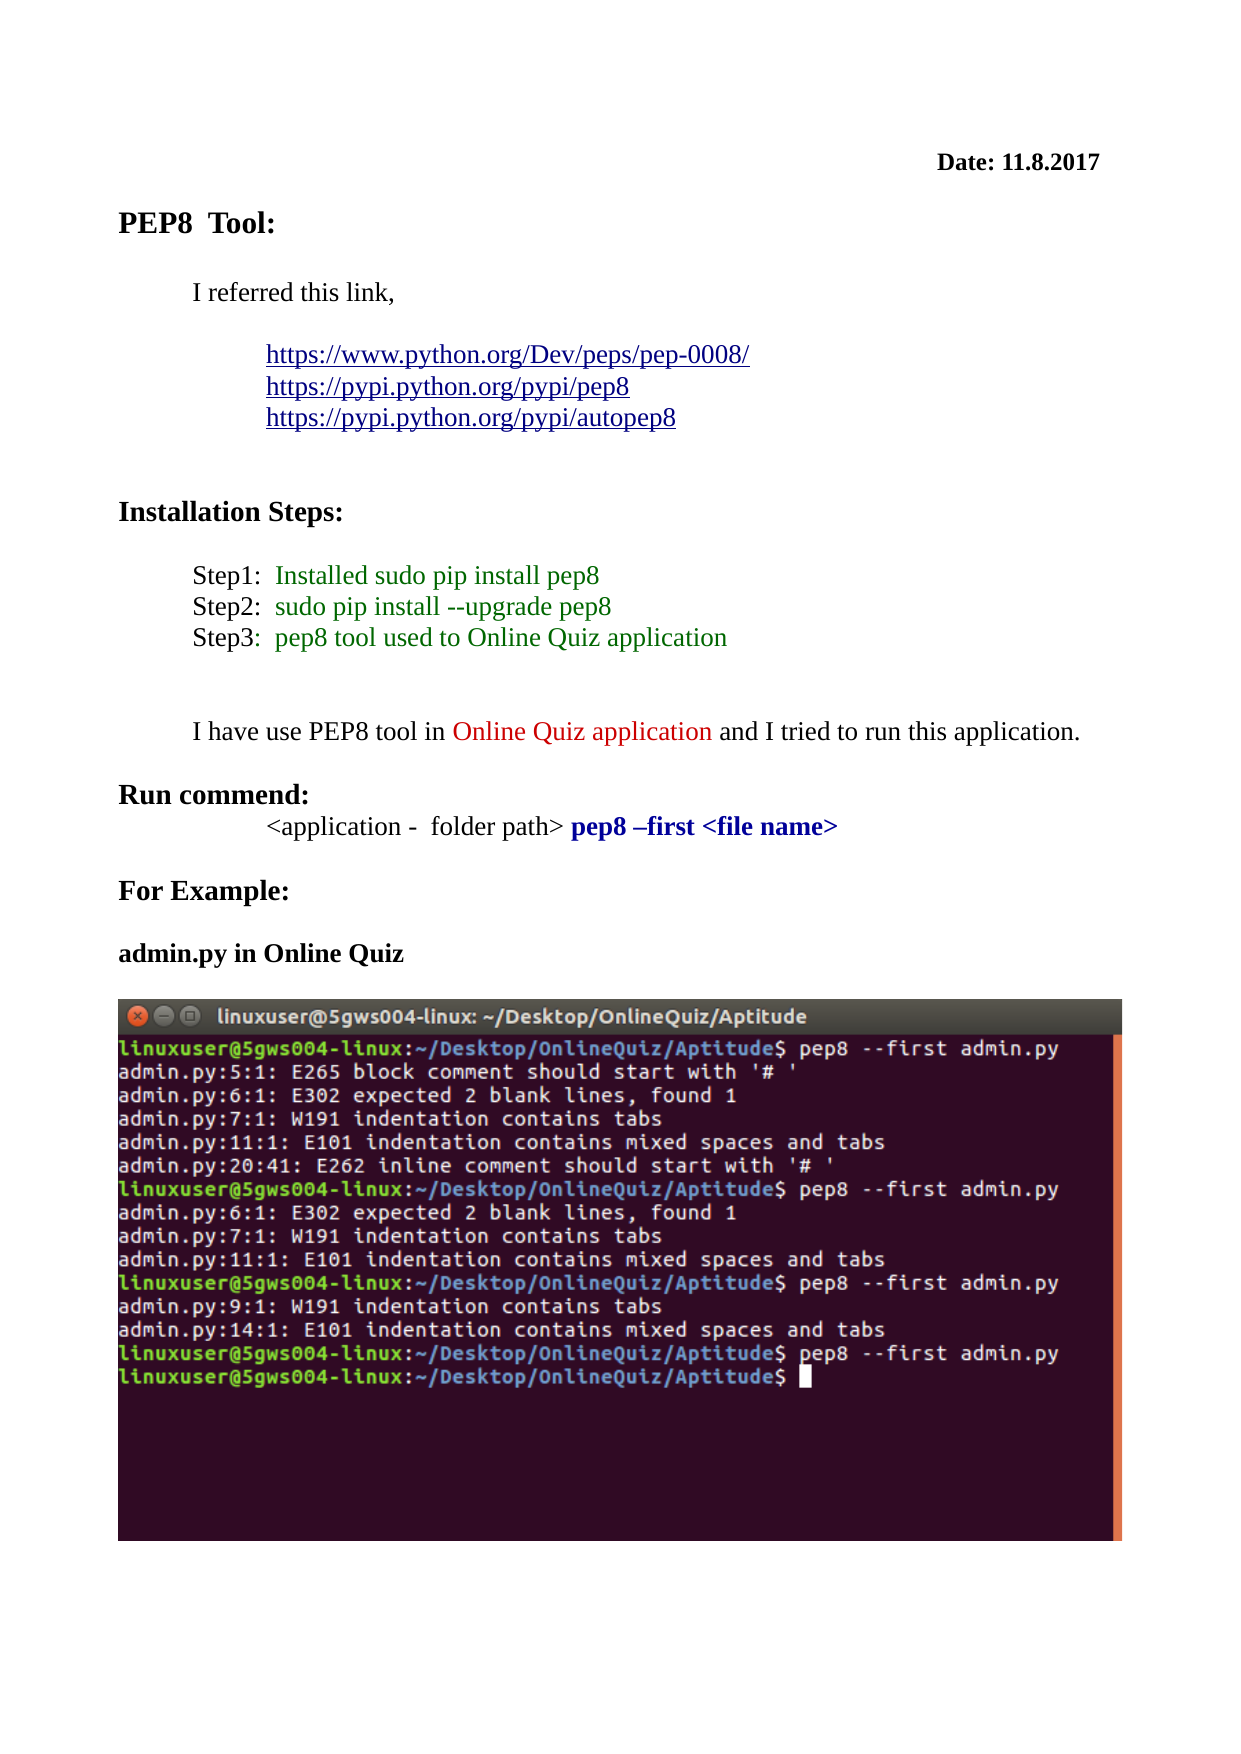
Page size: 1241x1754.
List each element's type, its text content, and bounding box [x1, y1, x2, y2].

text https://pypi.python.org/pypi/pep8 [118, 370, 1122, 401]
text I have use PEP8 tool in Online Quiz application and I tried to run this application. [118, 715, 1122, 746]
text PEP8 Tool: [118, 204, 1122, 240]
text Step3: pep8 tool used to Online Quiz application [118, 621, 1122, 652]
text <application - folder path> pep8 –first <file name> [118, 811, 1122, 842]
text Installation Steps: [118, 494, 1122, 528]
text I referred this link, [118, 276, 1122, 307]
text Step1: Installed sudo pip install pep8 [118, 559, 1122, 590]
picture [118, 999, 1123, 1541]
text For Example: [118, 873, 1122, 906]
text https://www.python.org/Dev/peps/pep-0008/ [118, 338, 1122, 370]
text Run commend: [118, 777, 1122, 811]
text https://pypi.python.org/pypi/autopep8 [118, 401, 1122, 432]
text Step2: sudo pip install --upgrade pep8 [118, 590, 1122, 621]
text Date: 11.8.2017 [118, 147, 1122, 176]
text admin.py in Online Quiz [118, 937, 1122, 969]
